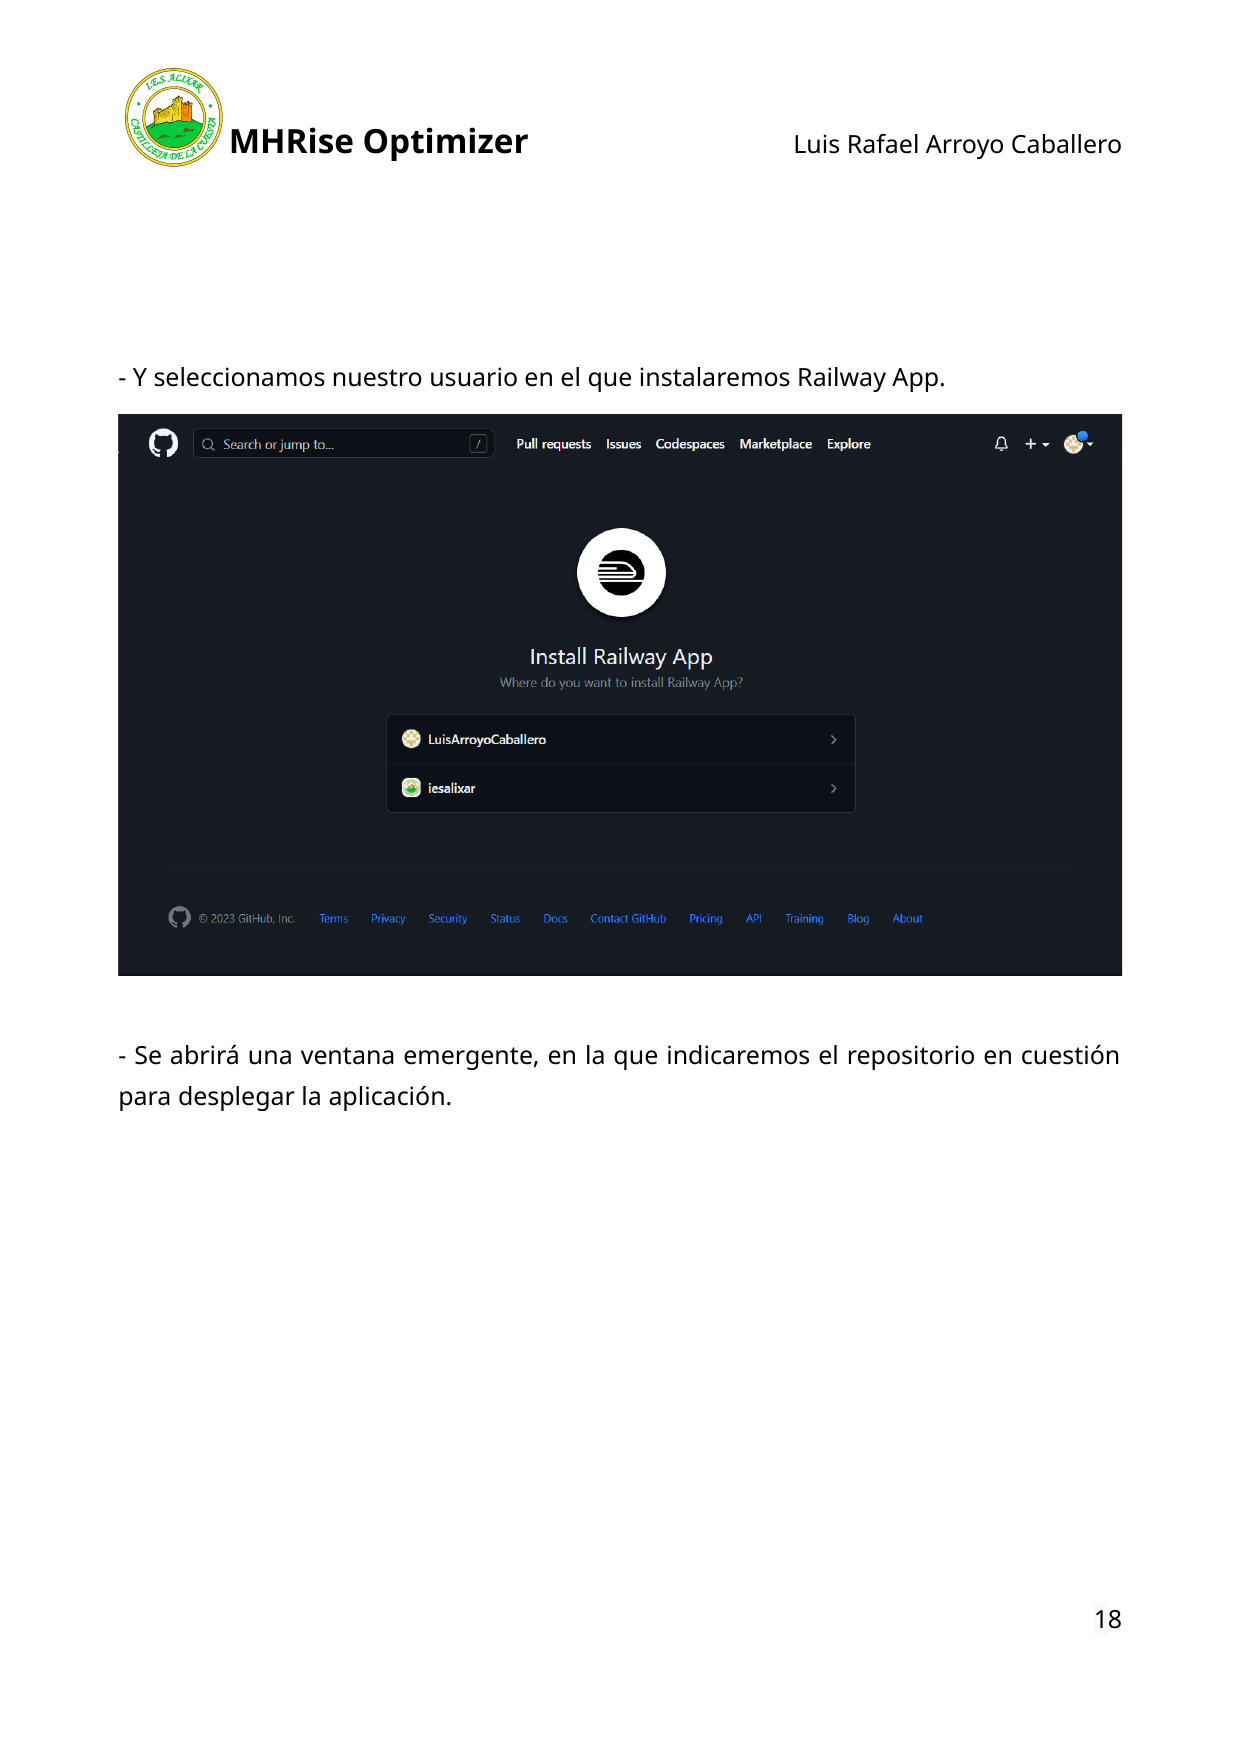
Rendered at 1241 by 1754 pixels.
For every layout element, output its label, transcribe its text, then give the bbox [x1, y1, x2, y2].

text - Y seleccionamos nuestro usuario en el que instalaremos Railway App. [118, 359, 1122, 393]
picture [118, 414, 1123, 976]
picture [118, 61, 229, 174]
text - Se abrirá una ventana emergente, en la que indicaremos el repositorio en cuestión para desplegar la aplicación. [118, 1038, 1122, 1113]
